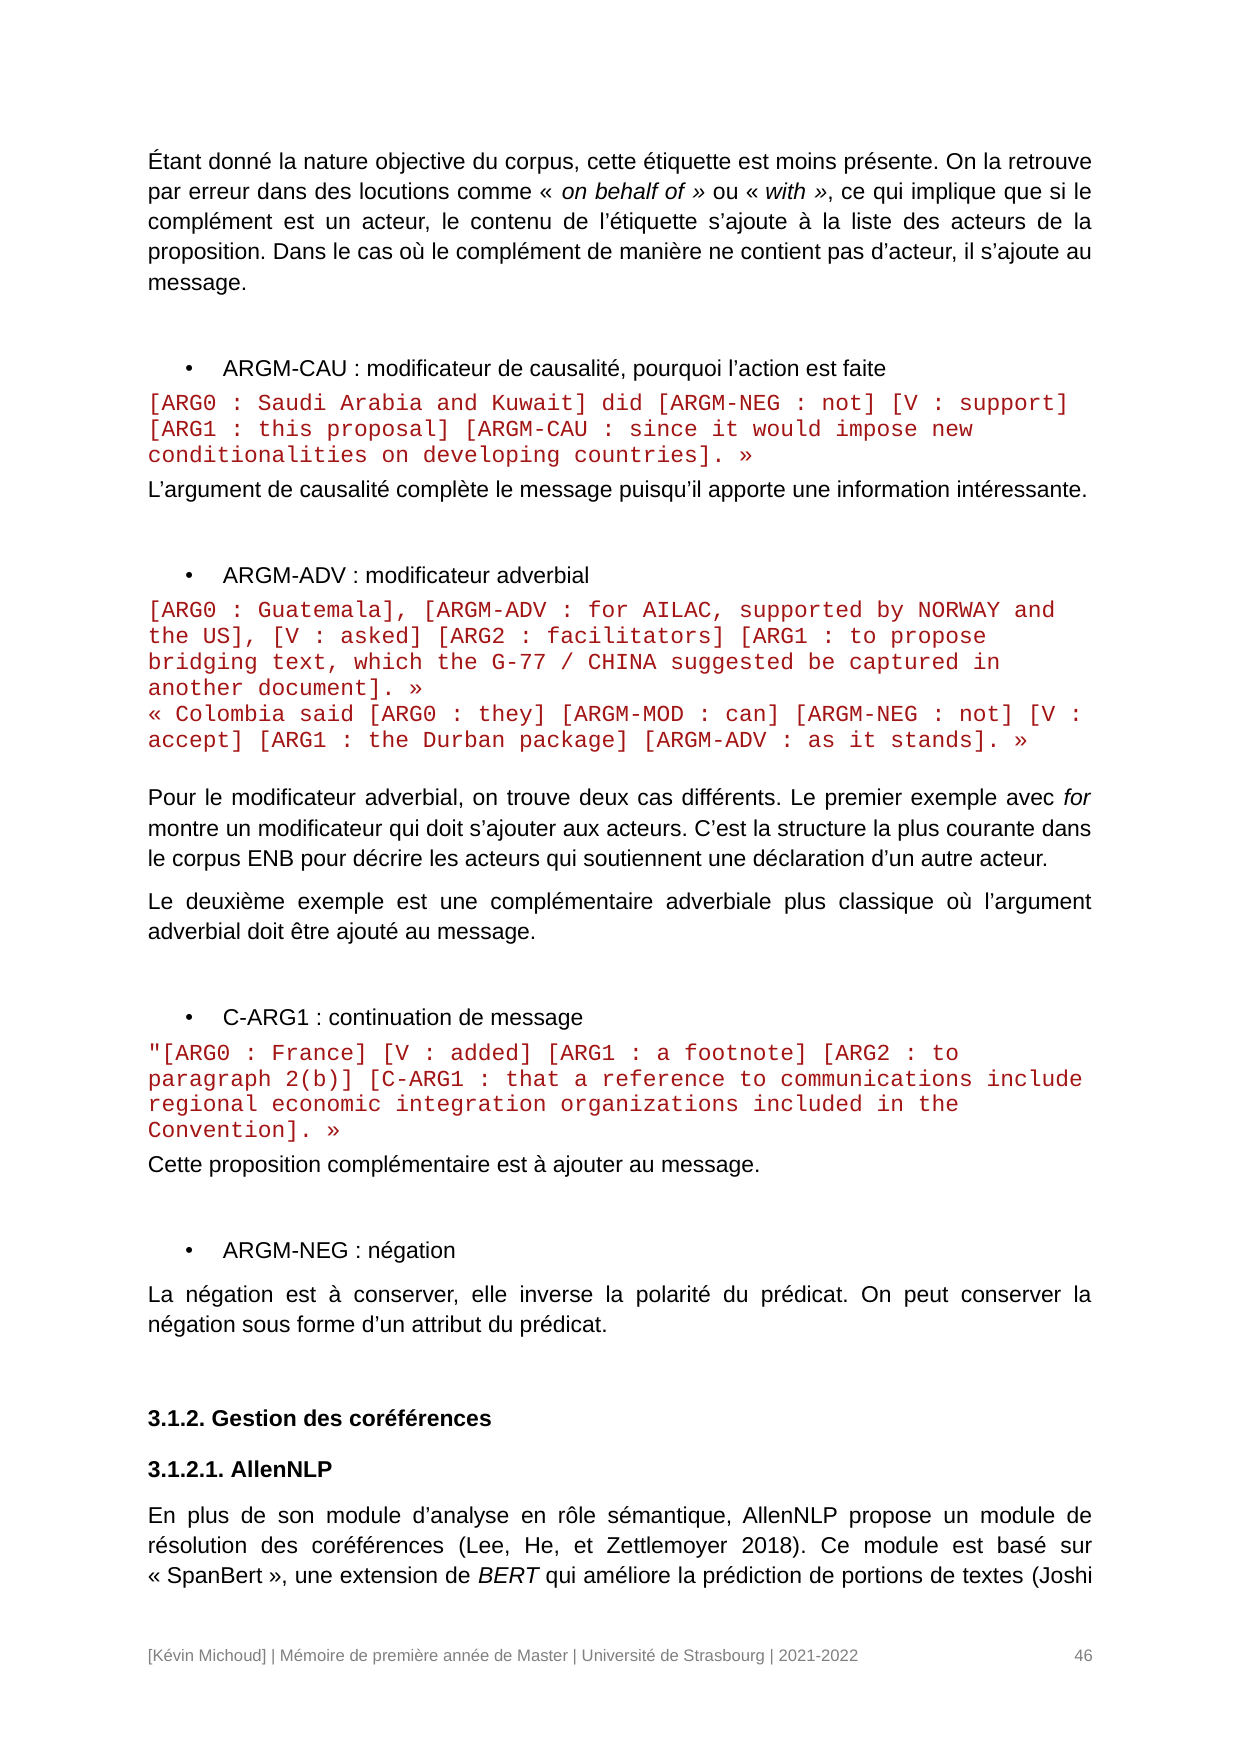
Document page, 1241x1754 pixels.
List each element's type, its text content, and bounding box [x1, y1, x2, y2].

text L’argument de causalité complète le message puisqu’il apporte une information intéressante. [148, 476, 1093, 502]
text Pour le modificateur adverbial, on trouve deux cas différents. Le premier exemple avec for montre un modificateur qui doit s’ajouter aux acteurs. C’est la structure la plus courante dans le corpus ENB pour décrire les acteurs qui soutiennent une déclaration d’un autre acteur. [148, 784, 1093, 871]
text [ARG0 : Saudi Arabia and Kuwait] did [ARGM-NEG : not] [V : support] [ARG1 : this proposal] [ARGM-CAU : since it would impose new conditionalities on developing countries]. » [148, 391, 1093, 469]
text "[ARG0 : France] [V : added] [ARG1 : a footnote] [ARG2 : to paragraph 2(b)] [C-ARG1 : that a reference to communications include regional economic integration organizations included in the Convention]. » [148, 1041, 1093, 1145]
text La négation est à conserver, elle inverse la polarité du prédicat. On peut conserver la négation sous forme d’un attribut du prédicat. [148, 1281, 1093, 1337]
text Le deuxième exemple est une complémentaire adverbiale plus classique où l’argument adverbial doit être ajouté au message. [148, 888, 1093, 944]
list C-ARG1 : continuation de message [185, 1004, 1093, 1031]
text En plus de son module d’analyse en rôle sémantique, AllenNLP propose un module de résolution des coréférences (Lee, He, et Zettlemoyer 2018). Ce module est basé sur « SpanBert », une extension de BERT qui améliore la prédiction de portions de textes (Joshi [148, 1502, 1093, 1588]
list ARGM-CAU : modificateur de causalité, pourquoi l’action est faite [185, 355, 1093, 381]
text [ARG0 : Guatemala], [ARGM-ADV : for AILAC, supported by NORWAY and the US], [V : asked] [ARG2 : facilitators] [ARG1 : to propose bridging text, which the G-77 / CHINA suggested be captured in another document]. » [148, 598, 1093, 702]
subtitle Gestion des coréférences [148, 1405, 1093, 1431]
text « Colombia said [ARG0 : they] [ARGM-MOD : can] [ARGM-NEG : not] [V : accept] [ARG1 : the Durban package] [ARGM-ADV : as it stands]. » [148, 702, 1093, 754]
text Étant donné la nature objective du corpus, cette étiquette est moins présente. On la retrouve par erreur dans des locutions comme « on behalf of » ou « with », ce qui implique que si le complément est un acteur, le contenu de l’étiquette s’ajoute à la liste des acteurs de la proposition. Dans le cas où le complément de manière ne contient pas d’acteur, il s’ajoute au message. [148, 148, 1093, 295]
list ARGM-NEG : négation [185, 1237, 1093, 1264]
text Cette proposition complémentaire est à ajouter au message. [148, 1151, 1093, 1177]
subtitle AllenNLP [148, 1456, 1093, 1483]
list ARGM-ADV : modificateur adverbial [185, 562, 1093, 588]
